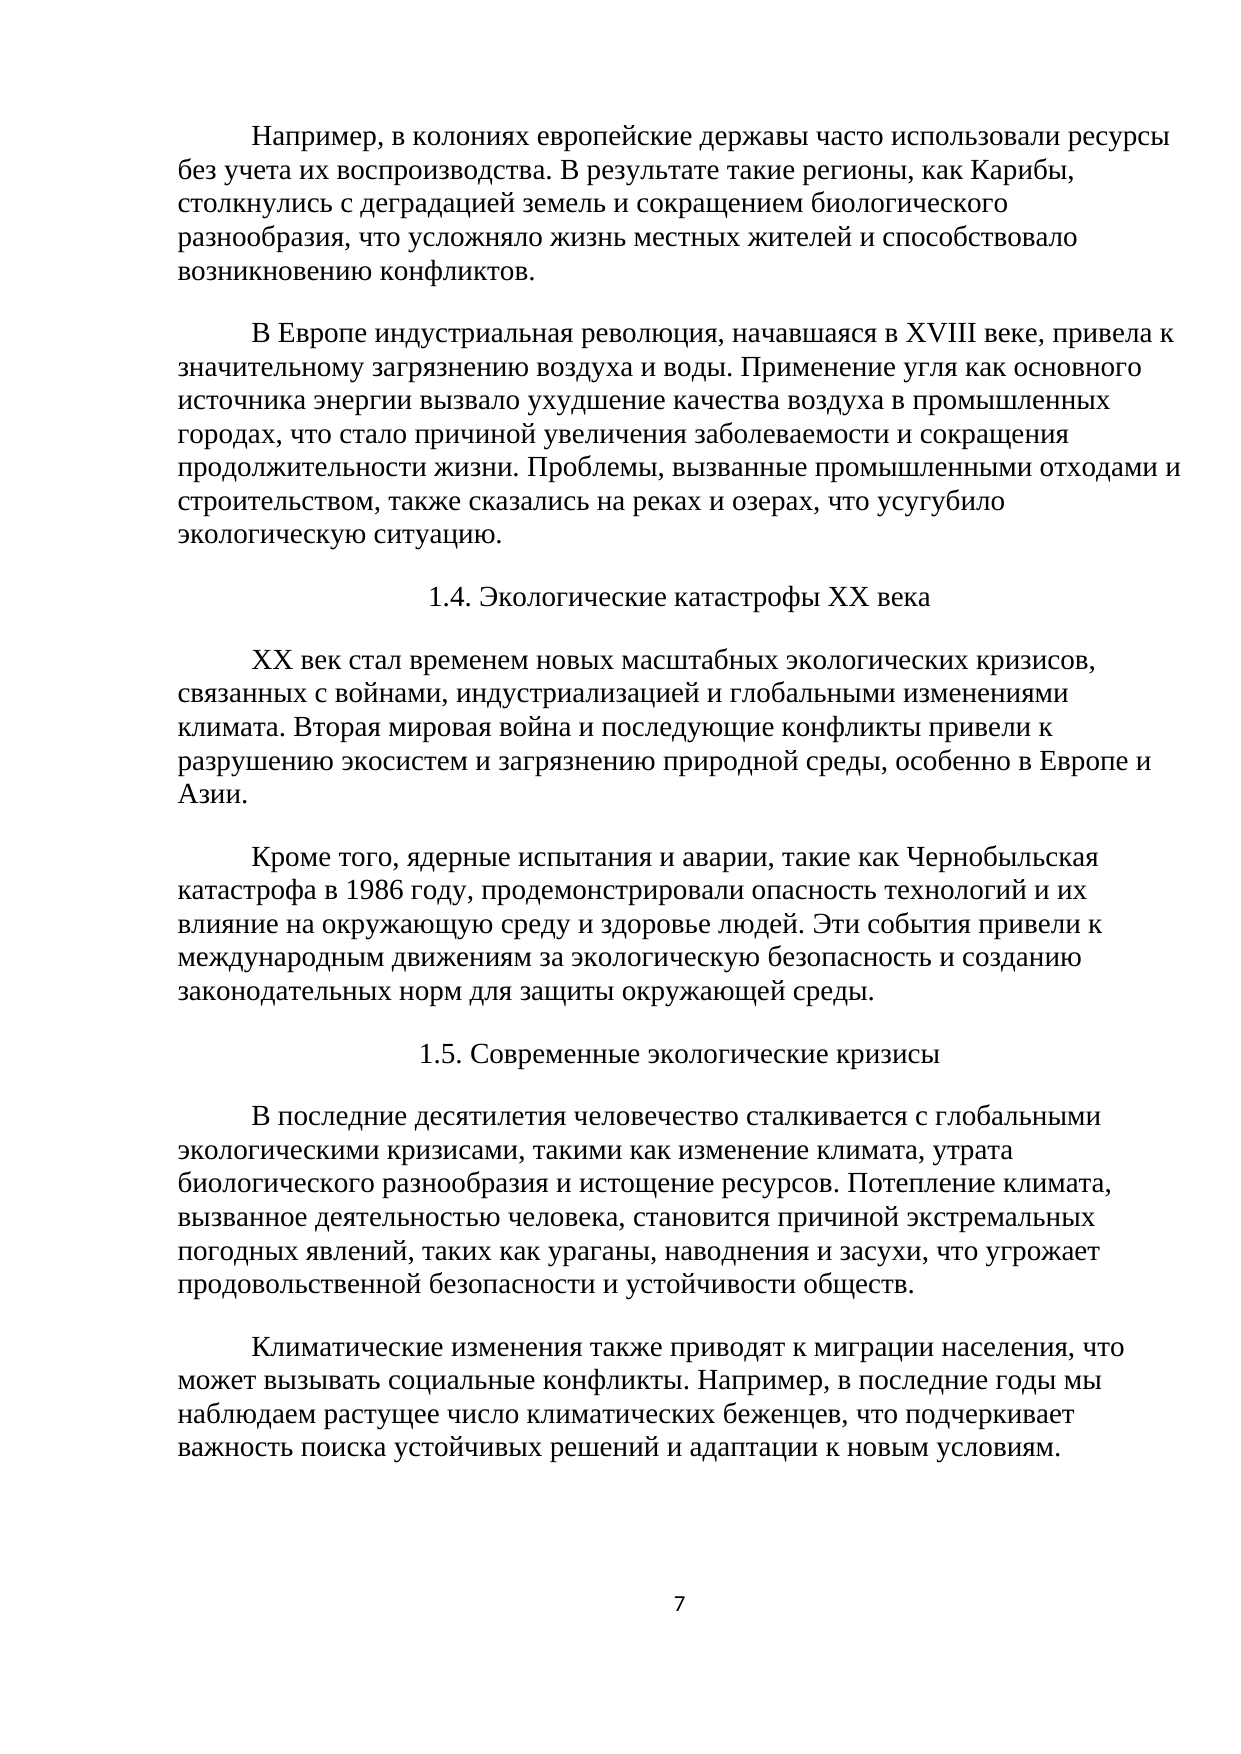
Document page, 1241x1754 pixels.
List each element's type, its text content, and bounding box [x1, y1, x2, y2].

subtitle В Европе индустриальная революция, начавшаяся в XVIII веке, привела к значительному загрязнению воздуха и воды. Применение угля как основного источника энергии вызвало ухудшение качества воздуха в промышленных городах, что стало причиной увеличения заболеваемости и сокращения продолжительности жизни. Проблемы, вызванные промышленными отходами и строительством, также сказались на реках и озерах, что усугубило экологическую ситуацию. [177, 315, 1182, 550]
subtitle В последние десятилетия человечество сталкивается с глобальными экологическими кризисами, такими как изменение климата, утрата биологического разнообразия и истощение ресурсов. Потепление климата, вызванное деятельностью человека, становится причиной экстремальных погодных явлений, таких как ураганы, наводнения и засухи, что угрожает продовольственной безопасности и устойчивости обществ. [177, 1098, 1182, 1300]
subtitle Климатические изменения также приводят к миграции населения, что может вызывать социальные конфликты. Например, в последние годы мы наблюдаем растущее число климатических беженцев, что подчеркивает важность поиска устойчивых решений и адаптации к новым условиям. [177, 1329, 1182, 1463]
subtitle Кроме того, ядерные испытания и аварии, такие как Чернобыльская катастрофа в 1986 году, продемонстрировали опасность технологий и их влияние на окружающую среду и здоровье людей. Эти события привели к международным движениям за экологическую безопасность и созданию законодательных норм для защиты окружающей среды. [177, 839, 1182, 1007]
subtitle Например, в колониях европейские державы часто использовали ресурсы без учета их воспроизводства. В результате такие регионы, как Карибы, столкнулись с деградацией земель и сокращением биологического разнообразия, что усложняло жизнь местных жителей и способствовало возникновению конфликтов. [177, 118, 1182, 286]
subtitle 1.5. Современные экологические кризисы [177, 1036, 1182, 1069]
subtitle XX век стал временем новых масштабных экологических кризисов, связанных с войнами, индустриализацией и глобальными изменениями климата. Вторая мировая война и последующие конфликты привели к разрушению экосистем и загрязнению природной среды, особенно в Европе и Азии. [177, 642, 1182, 810]
subtitle 1.4. Экологические катастрофы XX века [177, 579, 1182, 613]
